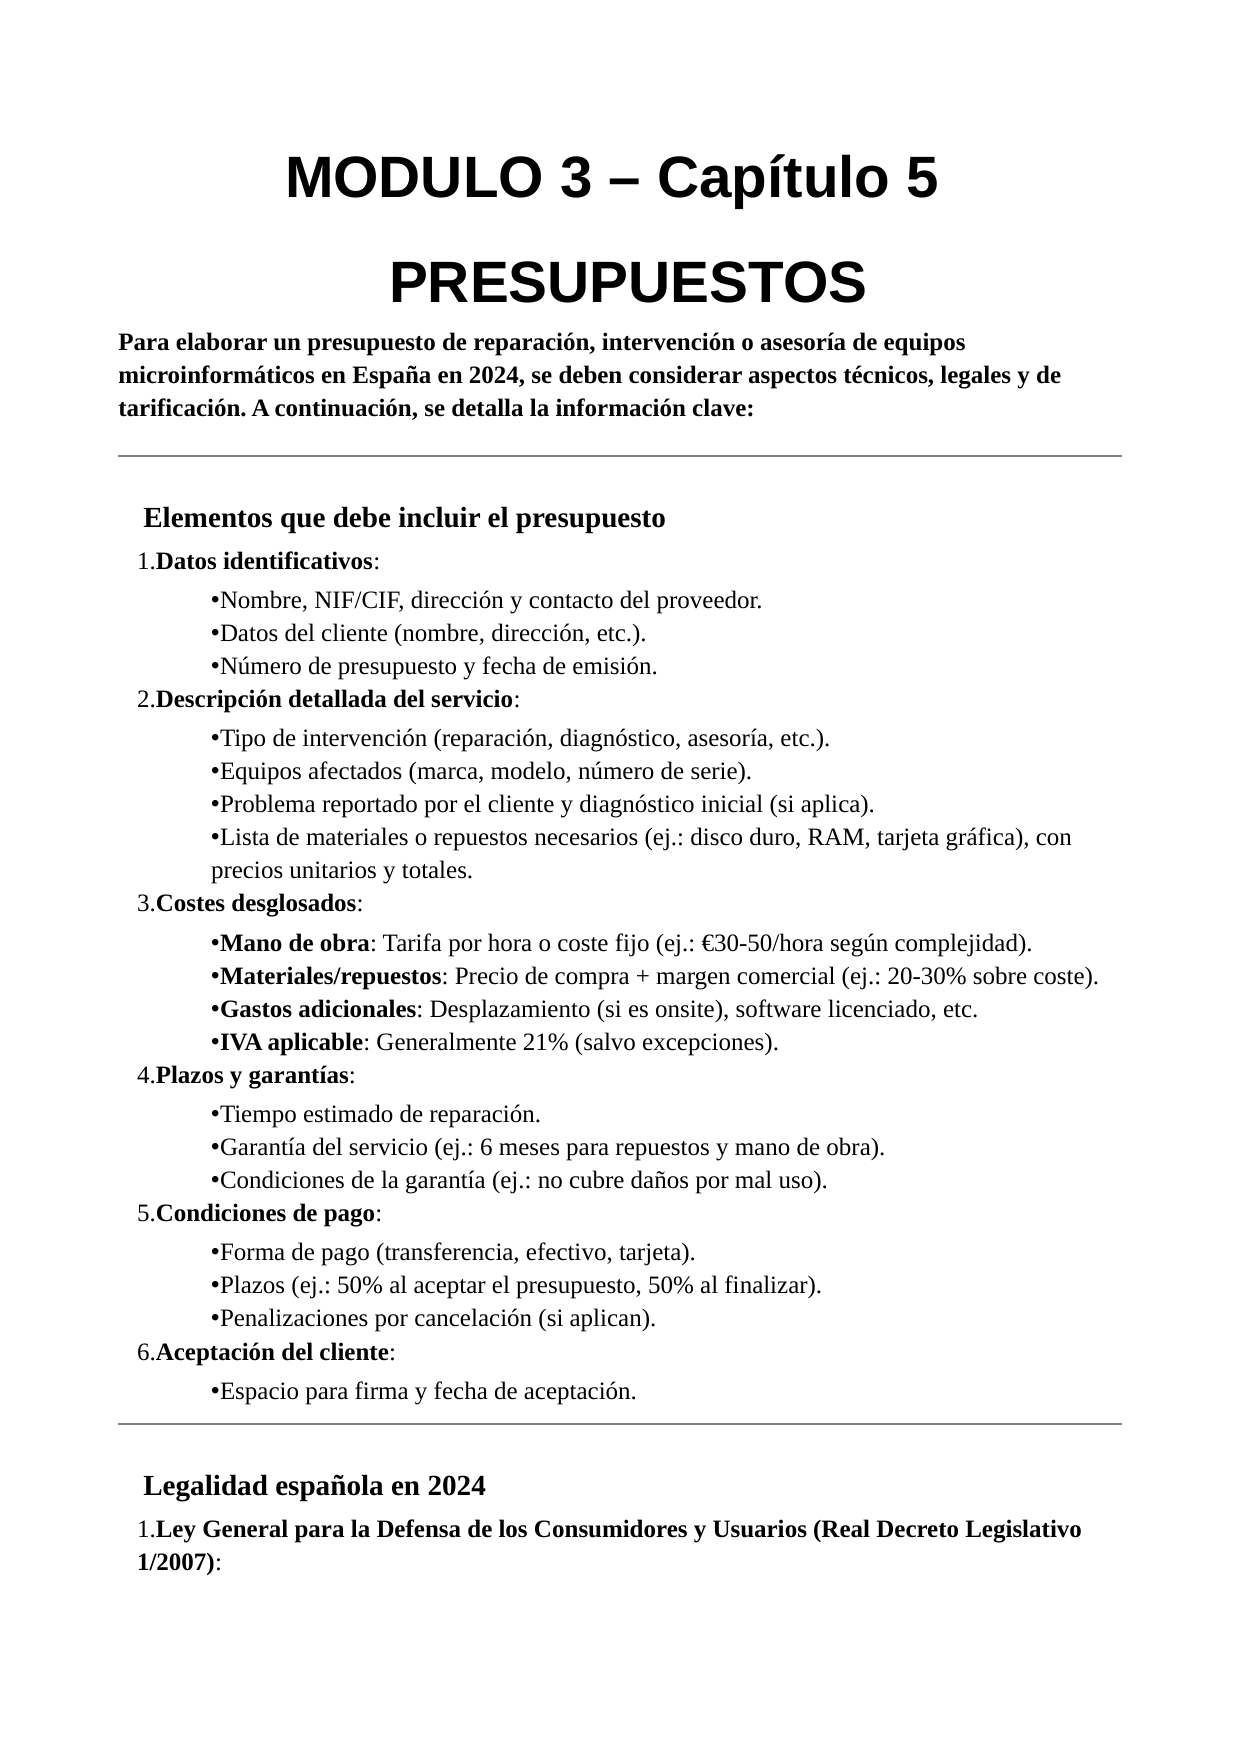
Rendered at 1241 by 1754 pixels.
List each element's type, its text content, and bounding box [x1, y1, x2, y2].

list Lista de materiales o repuestos necesarios (ej.: disco duro, RAM, tarjeta gráfica), con precios unitarios y totales. [118, 822, 1122, 884]
list Tiempo estimado de reparación. [118, 1099, 1122, 1128]
list Datos del cliente (nombre, dirección, etc.). [118, 618, 1122, 647]
list Mano de obra: Tarifa por hora o coste fijo (ej.: €30-50/hora según complejidad). [118, 928, 1122, 957]
list Plazos y garantías: [118, 1060, 1122, 1089]
list Problema reportado por el cliente y diagnóstico inicial (si aplica). [118, 789, 1122, 818]
subtitle Legalidad española en 2024 [143, 1468, 1122, 1501]
list Penalizaciones por cancelación (si aplican). [118, 1303, 1122, 1332]
list Plazos (ej.: 50% al aceptar el presupuesto, 50% al finalizar). [118, 1271, 1122, 1299]
list Datos identificativos: [118, 546, 1122, 574]
subtitle Elementos que debe incluir el presupuesto [143, 500, 1122, 533]
list IVA aplicable: Generalmente 21% (salvo excepciones). [118, 1027, 1122, 1056]
list Ley General para la Defensa de los Consumidores y Usuarios (Real Decreto Legislativo 1/2007): [118, 1514, 1122, 1576]
text Para elaborar un presupuesto de reparación, intervención o asesoría de equipos microinformáticos en España en 2024, se deben considerar aspectos técnicos, legales y de tarificación. A continuación, se detalla la información clave: [118, 327, 1122, 422]
list Aceptación del cliente: [118, 1337, 1122, 1365]
list Costes desglosados: [118, 888, 1122, 917]
list Descripción detallada del servicio: [118, 684, 1122, 713]
title MODULO 3 – Capítulo 5 [118, 143, 1122, 210]
list Tipo de intervención (reparación, diagnóstico, asesoría, etc.). [118, 723, 1122, 752]
list Condiciones de la garantía (ej.: no cubre daños por mal uso). [118, 1165, 1122, 1194]
list Equipos afectados (marca, modelo, número de serie). [118, 756, 1122, 785]
list Condiciones de pago: [118, 1198, 1122, 1227]
title PRESUPUESTOS [118, 248, 1122, 315]
list Forma de pago (transferencia, efectivo, tarjeta). [118, 1237, 1122, 1266]
list Nombre, NIF/CIF, dirección y contacto del proveedor. [118, 585, 1122, 614]
list Número de presupuesto y fecha de emisión. [118, 651, 1122, 680]
list Espacio para firma y fecha de aceptación. [118, 1376, 1122, 1404]
list Materiales/repuestos: Precio de compra + margen comercial (ej.: 20-30% sobre coste). [118, 961, 1122, 989]
list Gastos adicionales: Desplazamiento (si es onsite), software licenciado, etc. [118, 994, 1122, 1023]
list Garantía del servicio (ej.: 6 meses para repuestos y mano de obra). [118, 1132, 1122, 1161]
